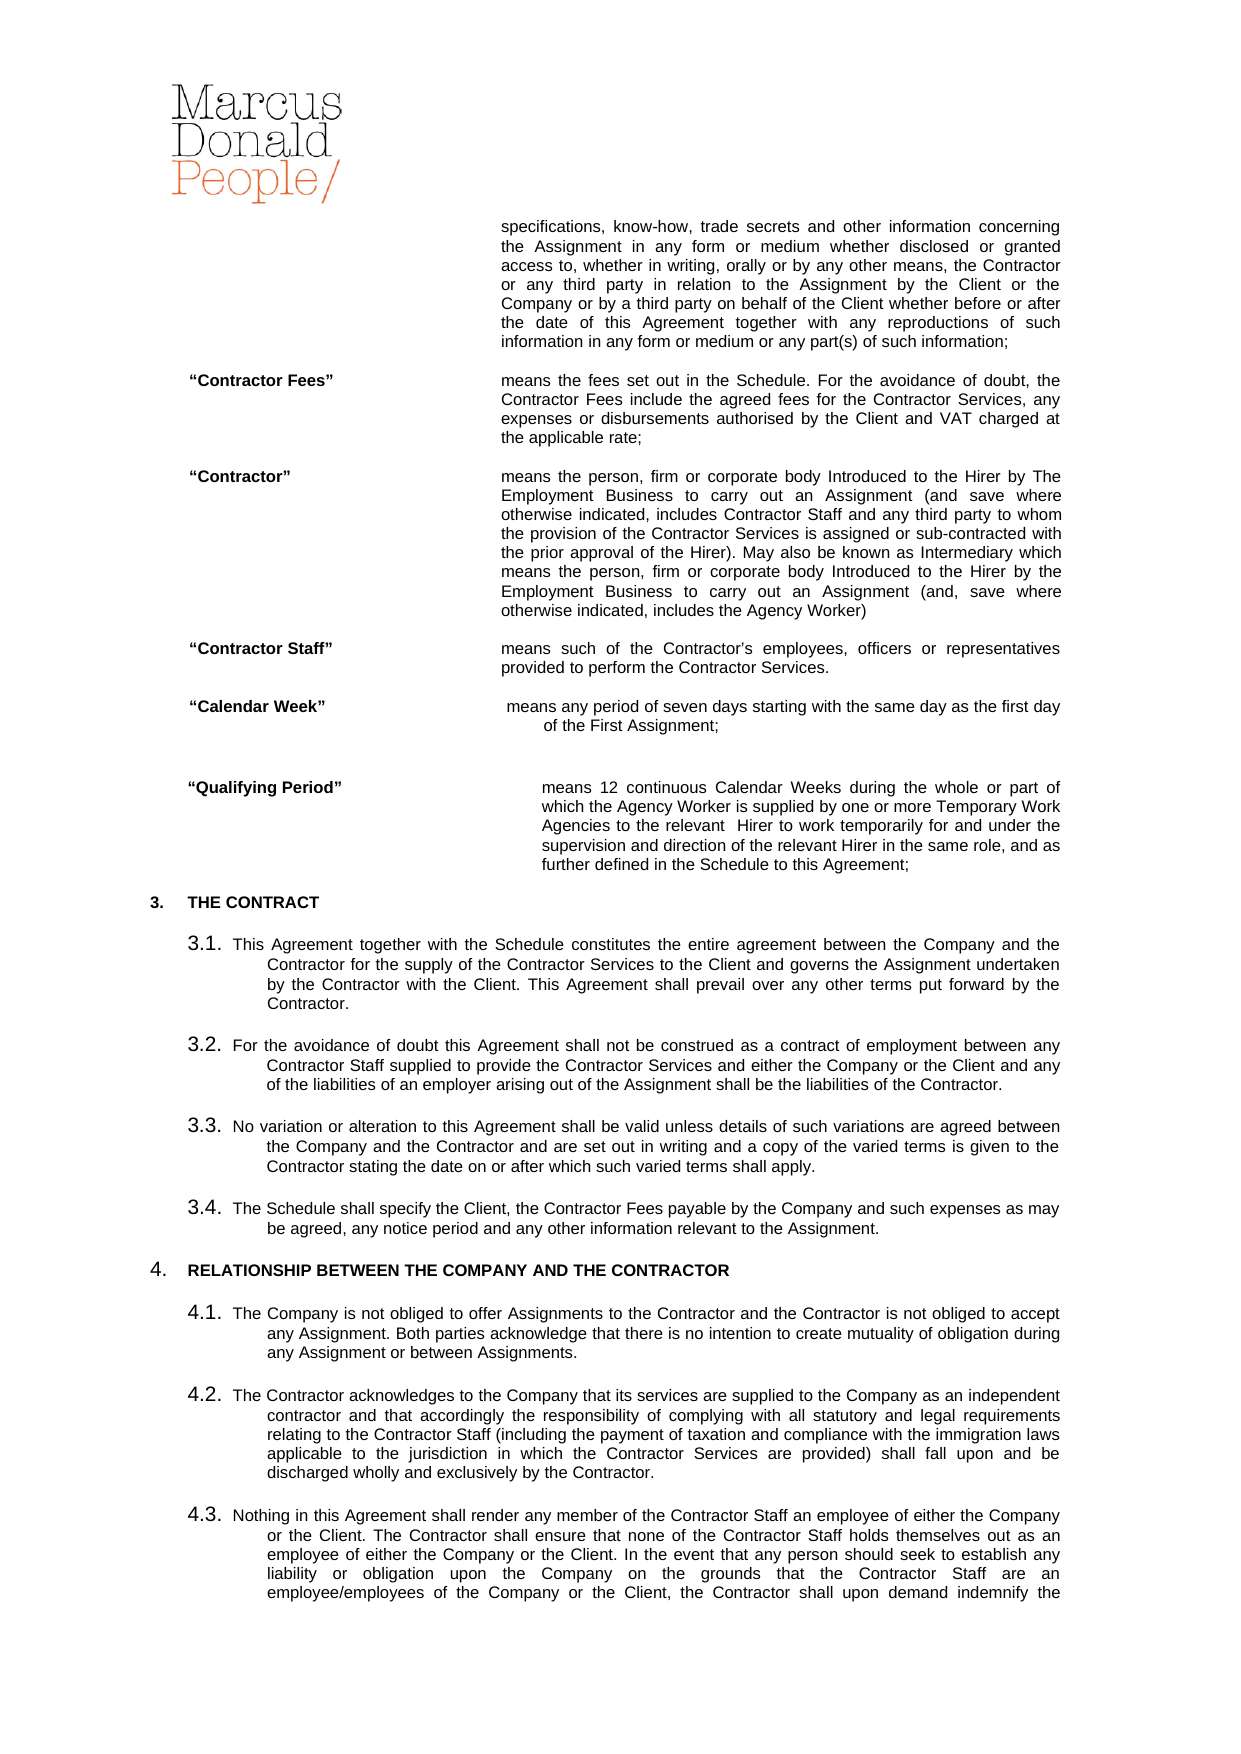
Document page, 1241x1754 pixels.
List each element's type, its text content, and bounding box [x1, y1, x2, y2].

text “Contractor” means the person, firm or corporate body Introduced to the Hirer by The Employment Business to carry out an Assignment (and save where otherwise indicated, includes Contractor Staff and any third party to whom the provision of the Contractor Services is assigned or sub-contracted with the prior approval of the Hirer). May also be known as Intermediary which means the person, firm or corporate body Introduced to the Hirer by the Employment Business to carry out an Assignment (and, save where otherwise indicated, includes the Agency Worker) [189, 466, 1062, 620]
list RELATIONSHIP BETWEEN THE COMPANY AND THE CONTRACTOR [150, 1257, 1061, 1281]
text “Contractor Fees” means the fees set out in the Schedule. For the avoidance of doubt, the Contractor Fees include the agreed fees for the Contractor Services, any expenses or disbursements authorised by the Client and VAT charged at the applicable rate; [189, 371, 1061, 447]
list THE CONTRACT [150, 893, 1061, 912]
list No variation or alteration to this Agreement shall be valid unless details of such variations are agreed between the Company and the Contractor and are set out in writing and a copy of the varied terms is given to the Contractor stating the date on or after which such varied terms shall apply. [187, 1113, 1061, 1176]
list For the avoidance of doubt this Agreement shall not be construed as a contract of employment between any Contractor Staff supplied to provide the Contractor Services and either the Company or the Client and any of the liabilities of an employer arising out of the Assignment shall be the liabilities of the Contractor. [187, 1032, 1061, 1094]
picture [166, 82, 352, 209]
list The Schedule shall specify the Client, the Contractor Fees payable by the Company and such expenses as may be agreed, any notice period and any other information relevant to the Assignment. [187, 1195, 1061, 1238]
list The Contractor acknowledges to the Company that its services are supplied to the Company as an independent contractor and that accordingly the responsibility of complying with all statutory and legal requirements relating to the Contractor Staff (including the payment of taxation and compliance with the immigration laws applicable to the jurisdiction in which the Contractor Services are provided) shall fall upon and be discharged wholly and exclusively by the Contractor. [187, 1382, 1061, 1482]
text “Calendar Week” means any period of seven days starting with the same day as the first day of the First Assignment; [189, 696, 1061, 735]
list This Agreement together with the Schedule constitutes the entire agreement between the Company and the Contractor for the supply of the Contractor Services to the Client and governs the Assignment undertaken by the Contractor with the Client. This Agreement shall prevail over any other terms put forward by the Contractor. [187, 931, 1061, 1013]
text “Qualifying Period” means 12 continuous Calendar Weeks during the whole or part of which the Agency Worker is supplied by one or more Temporary Work Agencies to the relevant Hirer to work temporarily for and under the supervision and direction of the relevant Hirer in the same role, and as further defined in the Schedule to this Agreement; [187, 778, 1061, 874]
text “Contractor Staff” means such of the Contractor’s employees, officers or representatives provided to perform the Contractor Services. [189, 639, 1061, 677]
list The Company is not obliged to offer Assignments to the Contractor and the Contractor is not obliged to accept any Assignment. Both parties acknowledge that there is no intention to create mutuality of obligation during any Assignment or between Assignments. [187, 1300, 1061, 1362]
text specifications, know-how, trade secrets and other information concerning the Assignment in any form or medium whether disclosed or granted access to, whether in writing, orally or by any other means, the Contractor or any third party in relation to the Assignment by the Client or the Company or by a third party on behalf of the Client whether before or after the date of this Agreement together with any reproductions of such information in any form or medium or any part(s) of such information; [189, 217, 1061, 351]
list Nothing in this Agreement shall render any member of the Contractor Staff an employee of either the Company or the Client. The Contractor shall ensure that none of the Contractor Staff holds themselves out as an employee of either the Company or the Client. In the event that any person should seek to establish any liability or obligation upon the Company on the grounds that the Contractor Staff are an employee/employees of the Company or the Client, the Contractor shall upon demand indemnify the [187, 1501, 1061, 1602]
